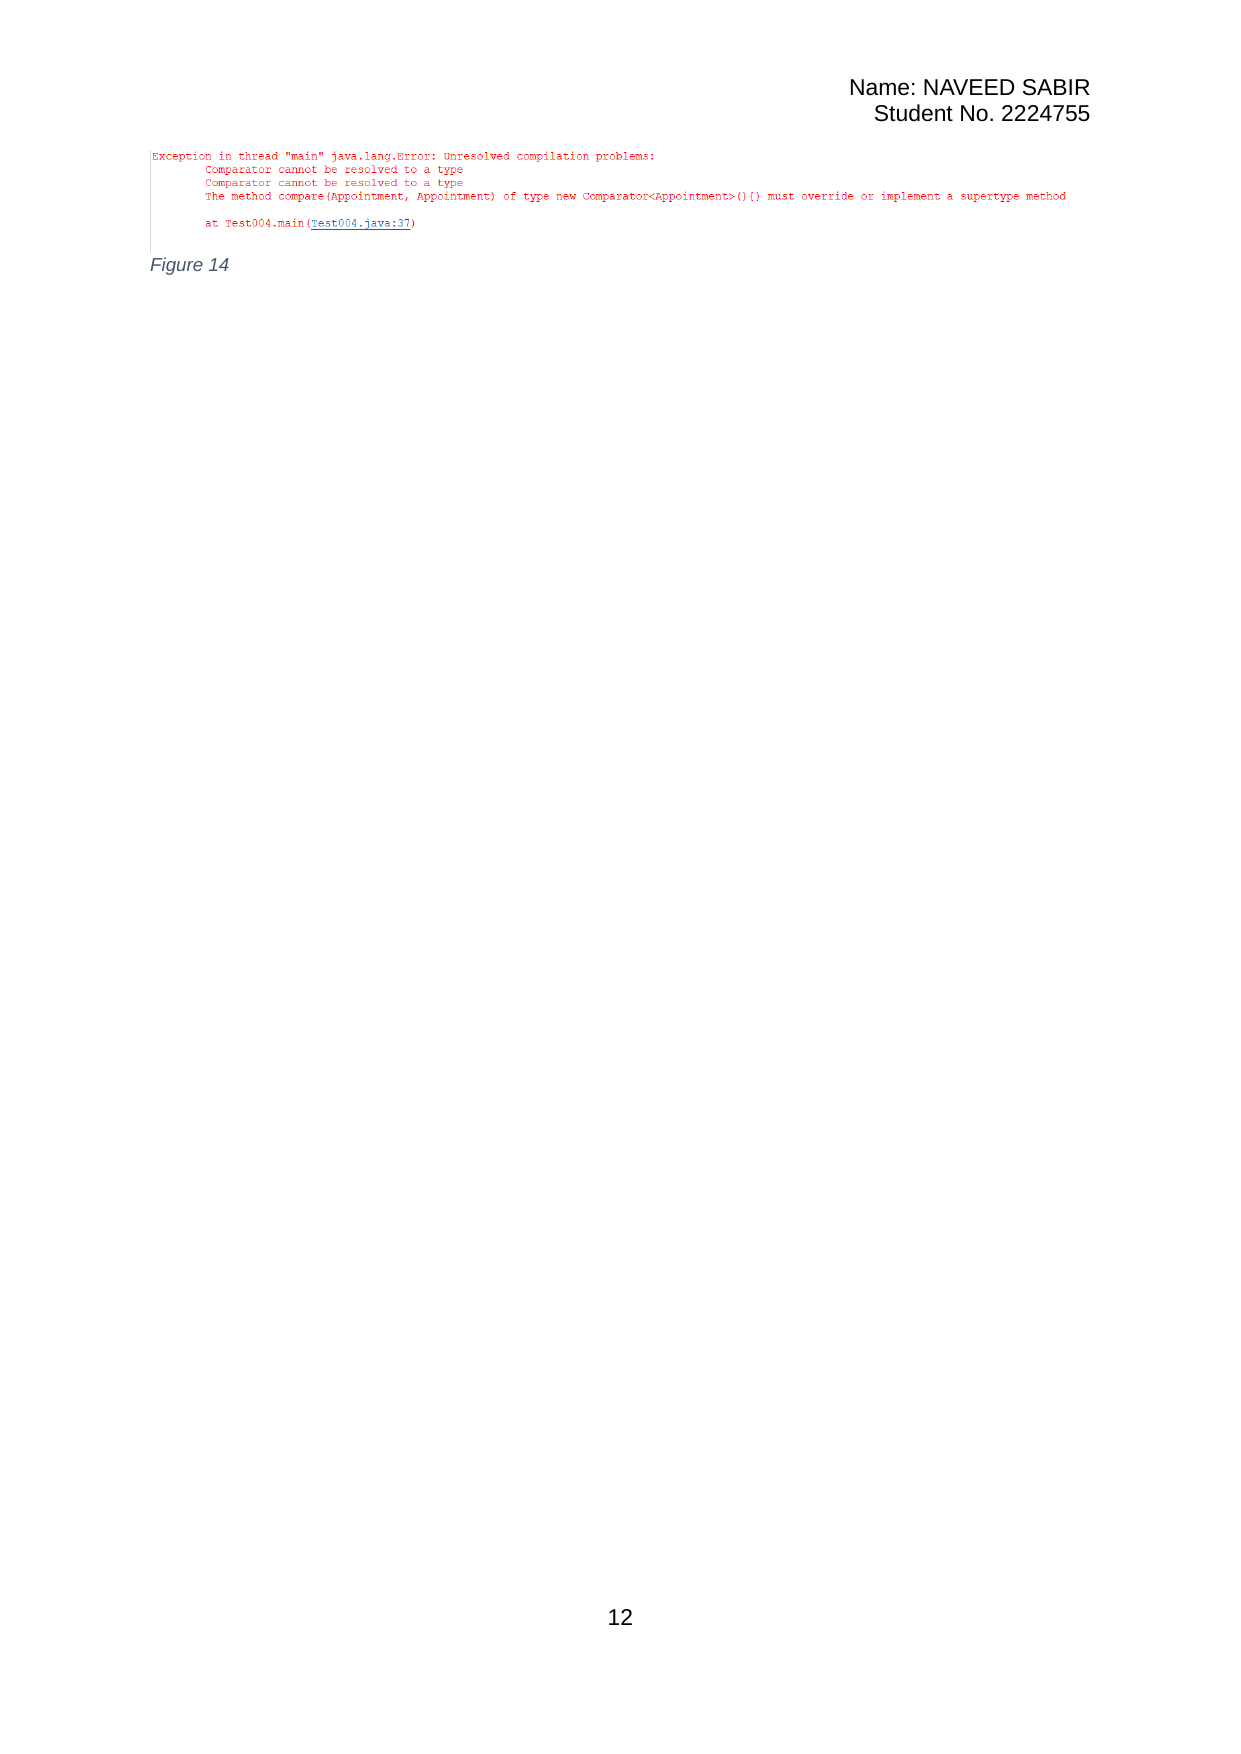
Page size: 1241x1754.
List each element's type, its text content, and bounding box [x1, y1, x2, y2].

text Figure 14 [150, 253, 1090, 275]
